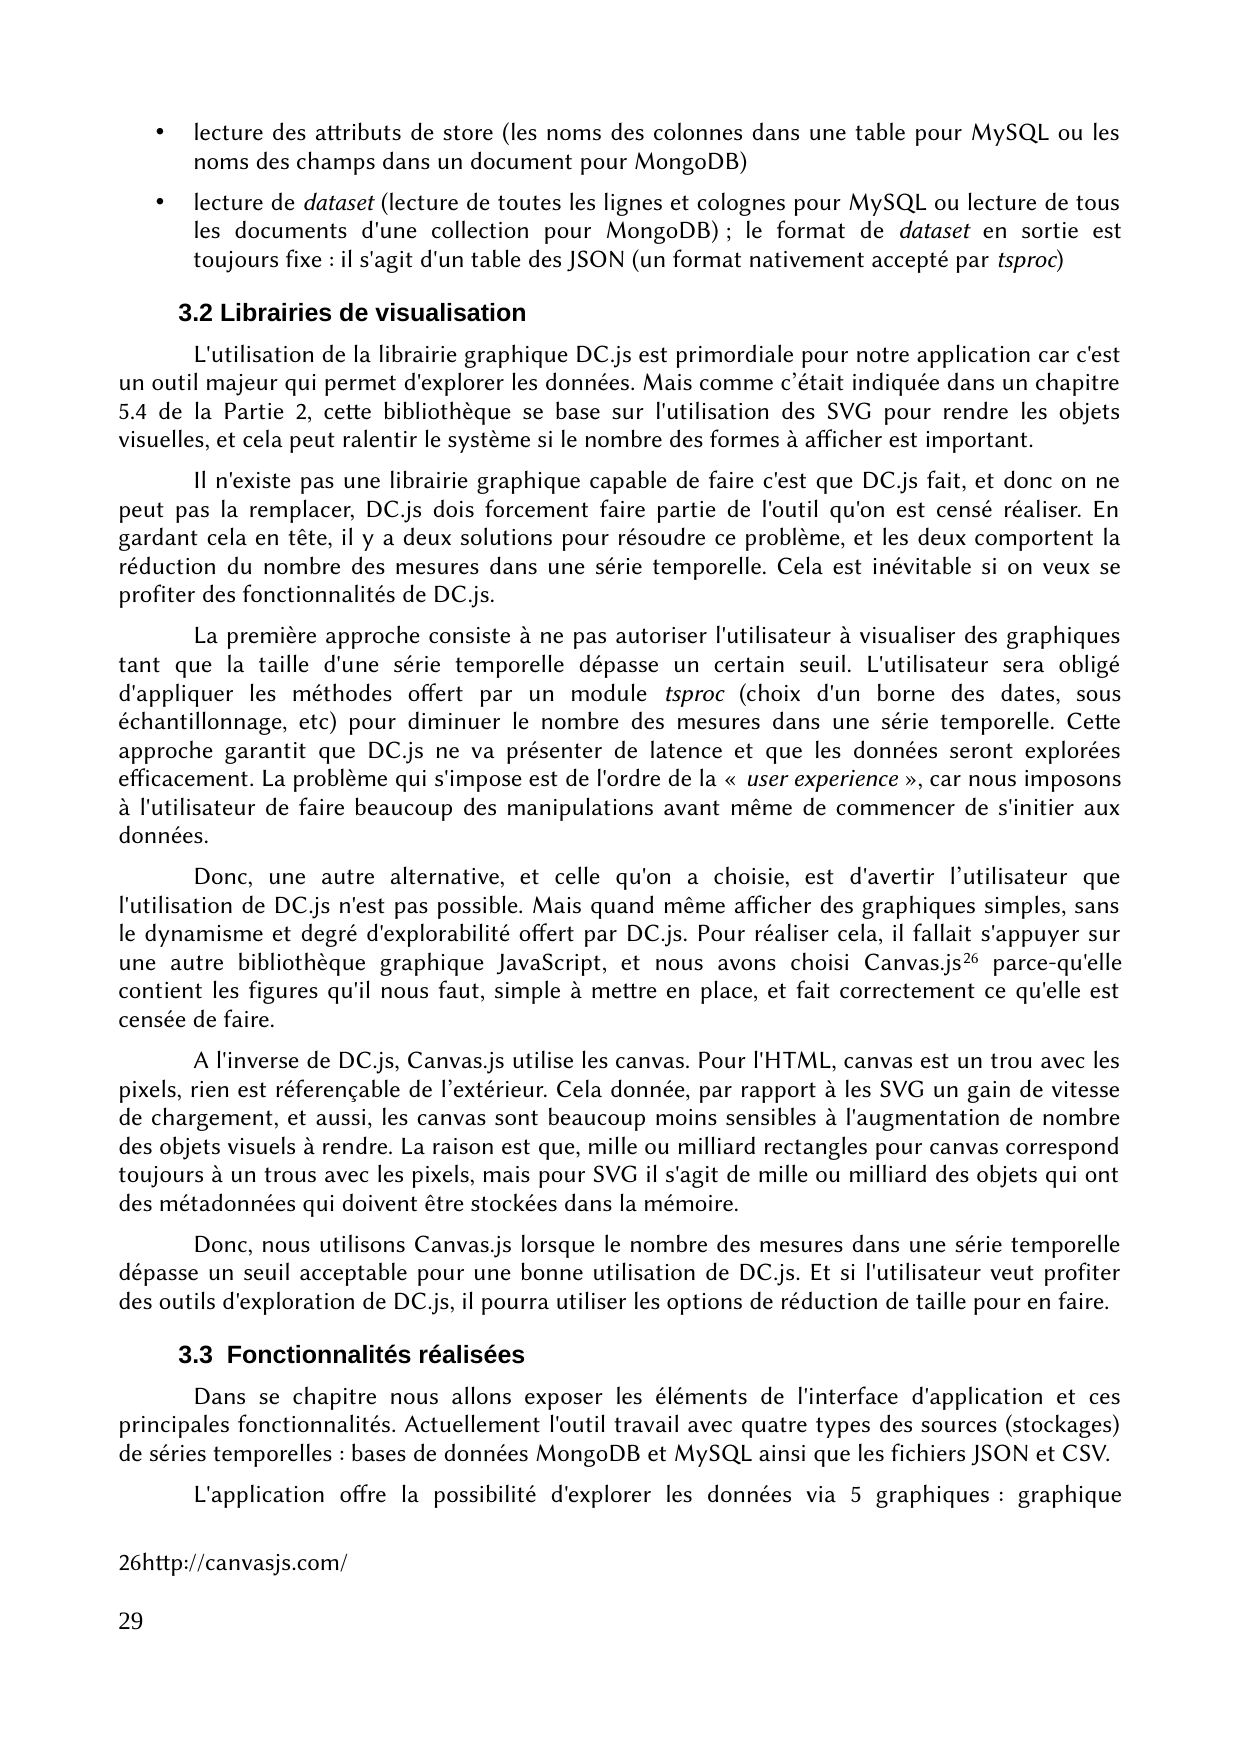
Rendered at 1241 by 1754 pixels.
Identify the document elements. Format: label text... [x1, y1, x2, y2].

text L'application offre la possibilité d'explorer les données via 5 graphiques : graphique [118, 1480, 1122, 1508]
text Dans se chapitre nous allons exposer les éléments de l'interface d'application et ces principales fonctionnalités. Actuellement l'outil travail avec quatre types des sources (stockages) de séries temporelles : bases de données MongoDB et MySQL ainsi que les fichiers JSON et CSV. [118, 1382, 1122, 1467]
text Donc, nous utilisons Canvas.js lorsque le nombre des mesures dans une série temporelle dépasse un seuil acceptable pour une bonne utilisation de DC.js. Et si l'utilisateur veut profiter des outils d'exploration de DC.js, il pourra utiliser les options de réduction de taille pour en faire. [118, 1230, 1122, 1315]
text Donc, une autre alternative, et celle qu'on a choisie, est d'avertir l’utilisateur que l'utilisation de DC.js n'est pas possible. Mais quand même afficher des graphiques simples, sans le dynamisme et degré d'explorabilité offert par DC.js. Pour réaliser cela, il fallait s'appuyer sur une autre bibliothèque graphique JavaScript, et nous avons choisi Canvas.js parce-qu'elle contient les figures qu'il nous faut, simple à mettre en place, et fait correctement ce qu'elle est censée de faire. [118, 862, 1122, 1033]
subtitle Librairies de visualisation [118, 298, 1122, 327]
text La première approche consiste à ne pas autoriser l'utilisateur à visualiser des graphiques tant que la taille d'une série temporelle dépasse un certain seuil. L'utilisateur sera obligé d'appliquer les méthodes offert par un module tsproc (choix d'un borne des dates, sous échantillonnage, etc) pour diminuer le nombre des mesures dans une série temporelle. Cette approche garantit que DC.js ne va présenter de latence et que les données seront explorées efficacement. La problème qui s'impose est de l'ordre de la « user experience », car nous imposons à l'utilisateur de faire beaucoup des manipulations avant même de commencer de s'initier aux données. [118, 621, 1122, 850]
text Il n'existe pas une librairie graphique capable de faire c'est que DC.js fait, et donc on ne peut pas la remplacer, DC.js dois forcement faire partie de l'outil qu'on est censé réaliser. En gardant cela en tête, il y a deux solutions pour résoudre ce problème, et les deux comportent la réduction du nombre des mesures dans une série temporelle. Cela est inévitable si on veux se profiter des fonctionnalités de DC.js. [118, 466, 1122, 609]
text http://canvasjs.com/ [118, 1548, 1122, 1577]
list lecture des attributs de store (les noms des colonnes dans une table pour MySQL ou les noms des champs dans un document pour MongoDB) [156, 118, 1122, 175]
list lecture de dataset (lecture de toutes les lignes et colognes pour MySQL ou lecture de tous les documents d'une collection pour MongoDB) ; le format de dataset en sortie est toujours fixe : il s'agit d'un table des JSON (un format nativement accepté par tsproc) [156, 188, 1122, 273]
text L'utilisation de la librairie graphique DC.js est primordiale pour notre application car c'est un outil majeur qui permet d'explorer les données. Mais comme c’était indiquée dans un chapitre 5.4 de la Partie 2, cette bibliothèque se base sur l'utilisation des SVG pour rendre les objets visuelles, et cela peut ralentir le système si le nombre des formes à afficher est important. [118, 339, 1122, 454]
subtitle Fonctionnalités réalisées [118, 1340, 1122, 1369]
text A l'inverse de DC.js, Canvas.js utilise les canvas. Pour l'HTML, canvas est un trou avec les pixels, rien est réferençable de l’extérieur. Cela donnée, par rapport à les SVG un gain de vitesse de chargement, et aussi, les canvas sont beaucoup moins sensibles à l'augmentation de nombre des objets visuels à rendre. La raison est que, mille ou milliard rectangles pour canvas correspond toujours à un trous avec les pixels, mais pour SVG il s'agit de mille ou milliard des objets qui ont des métadonnées qui doivent être stockées dans la mémoire. [118, 1046, 1122, 1217]
